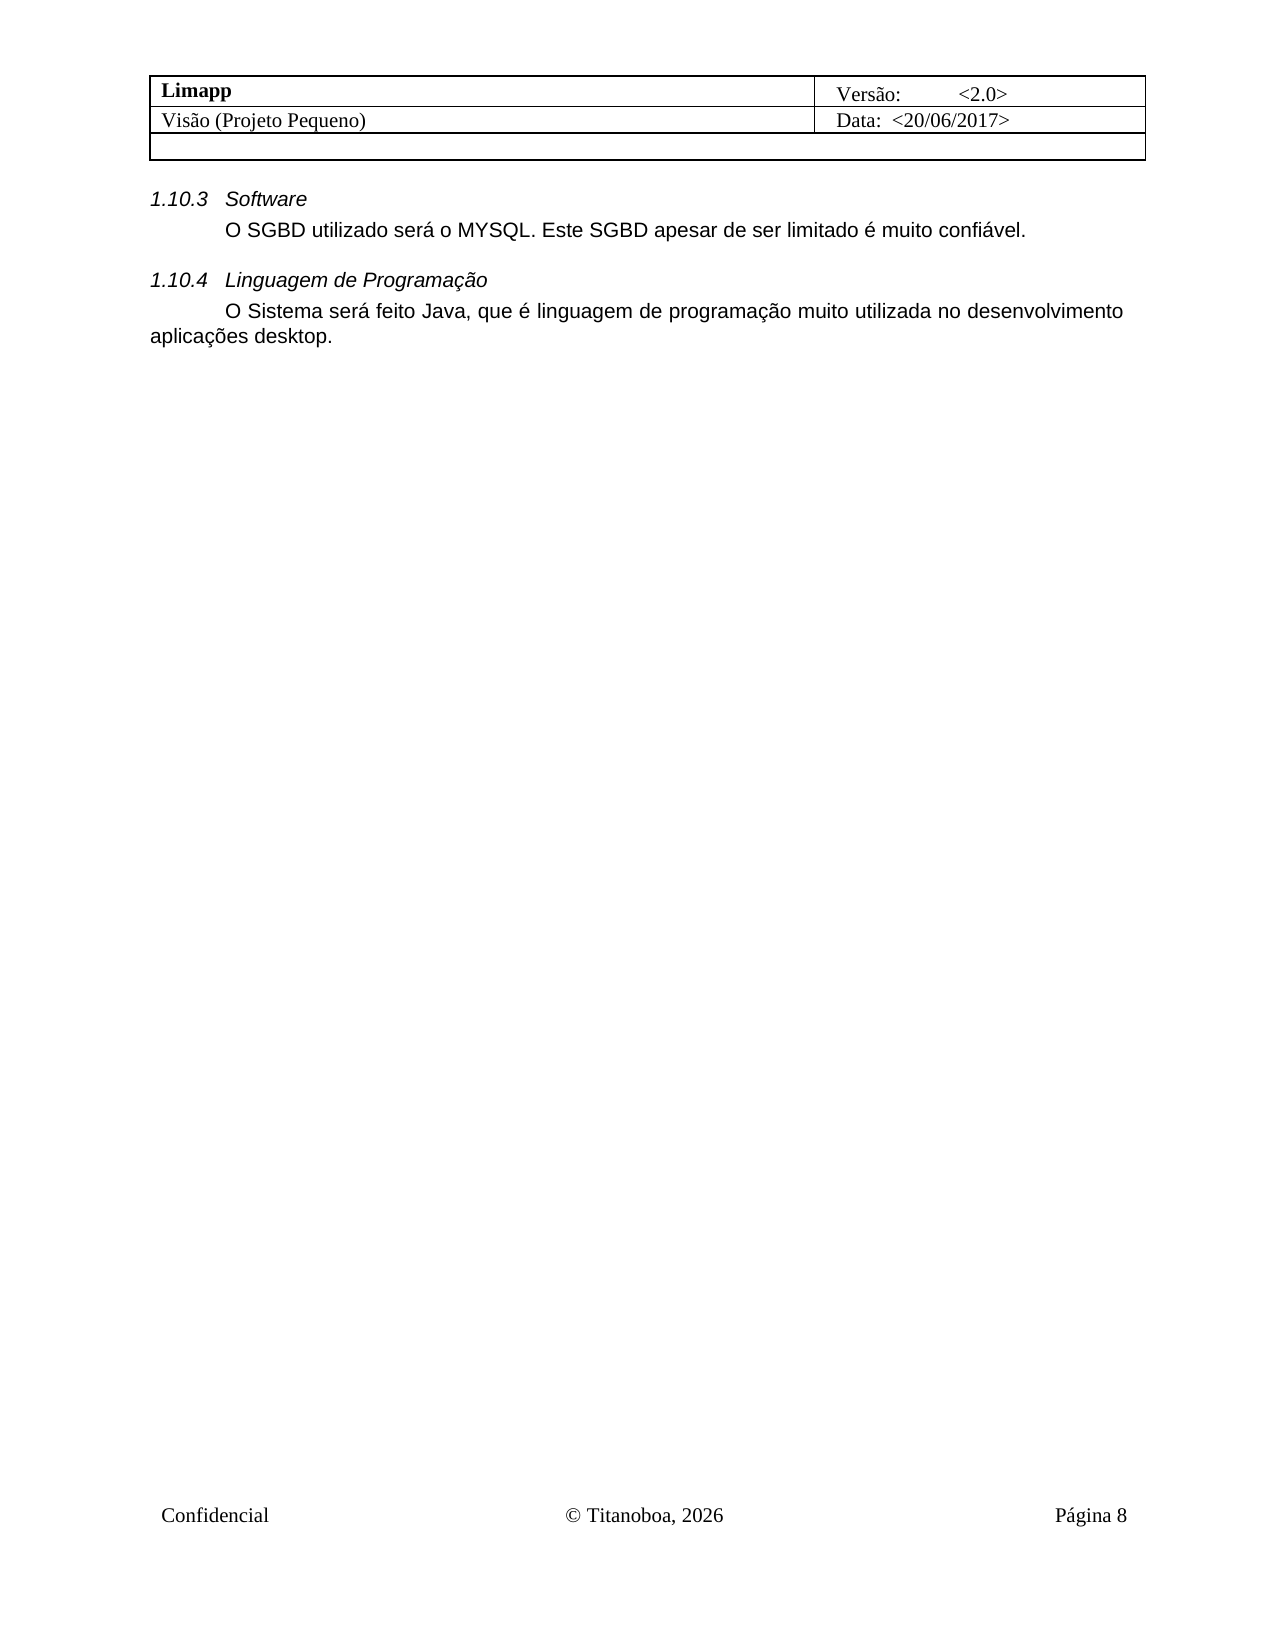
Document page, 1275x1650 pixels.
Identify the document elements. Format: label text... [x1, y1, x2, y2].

text O Sistema será feito Java, que é linguagem de programação muito utilizada no desenvolvimento aplicações desktop. [150, 298, 1125, 348]
subtitle Linguagem de Programação [150, 267, 1125, 292]
text O SGBD utilizado será o MYSQL. Este SGBD apesar de ser limitado é muito confiável. [150, 217, 1125, 242]
subtitle Software [150, 185, 1125, 210]
